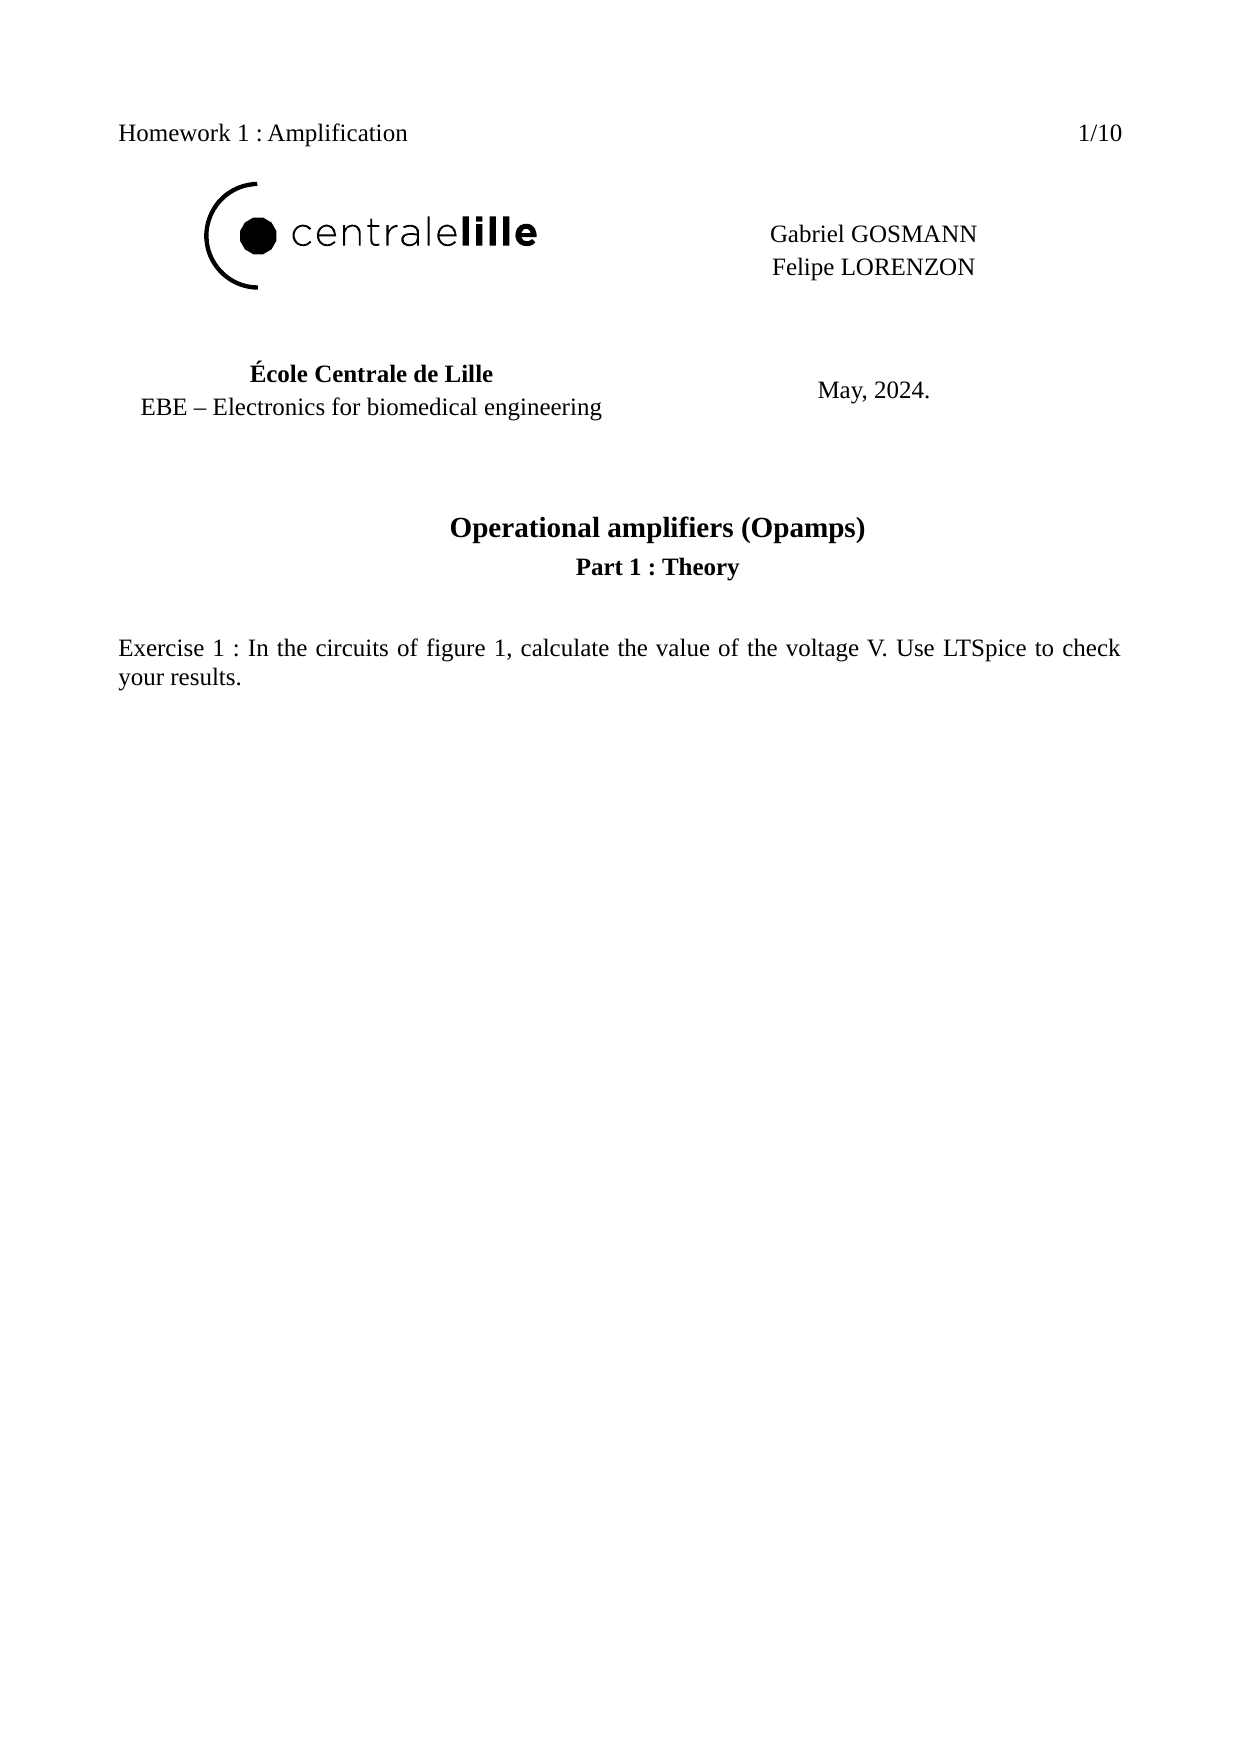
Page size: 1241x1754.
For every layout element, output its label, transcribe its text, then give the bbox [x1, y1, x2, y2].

list Operational amplifiers (Opamps) [156, 510, 1122, 544]
table_header Gabriel GOSMANN Felipe LORENZON [624, 176, 1123, 327]
list Part 1 : Theory [156, 552, 1122, 581]
table_cell École Centrale de Lille EBE – Electronics for biomedical engineering [118, 327, 624, 457]
table_cell May, 2024. [624, 327, 1123, 457]
text Exercise 1 : In the circuits of figure 1, calculate the value of the voltage V. Use LTSpice to check your results. [118, 633, 1122, 691]
table_header [118, 176, 624, 327]
